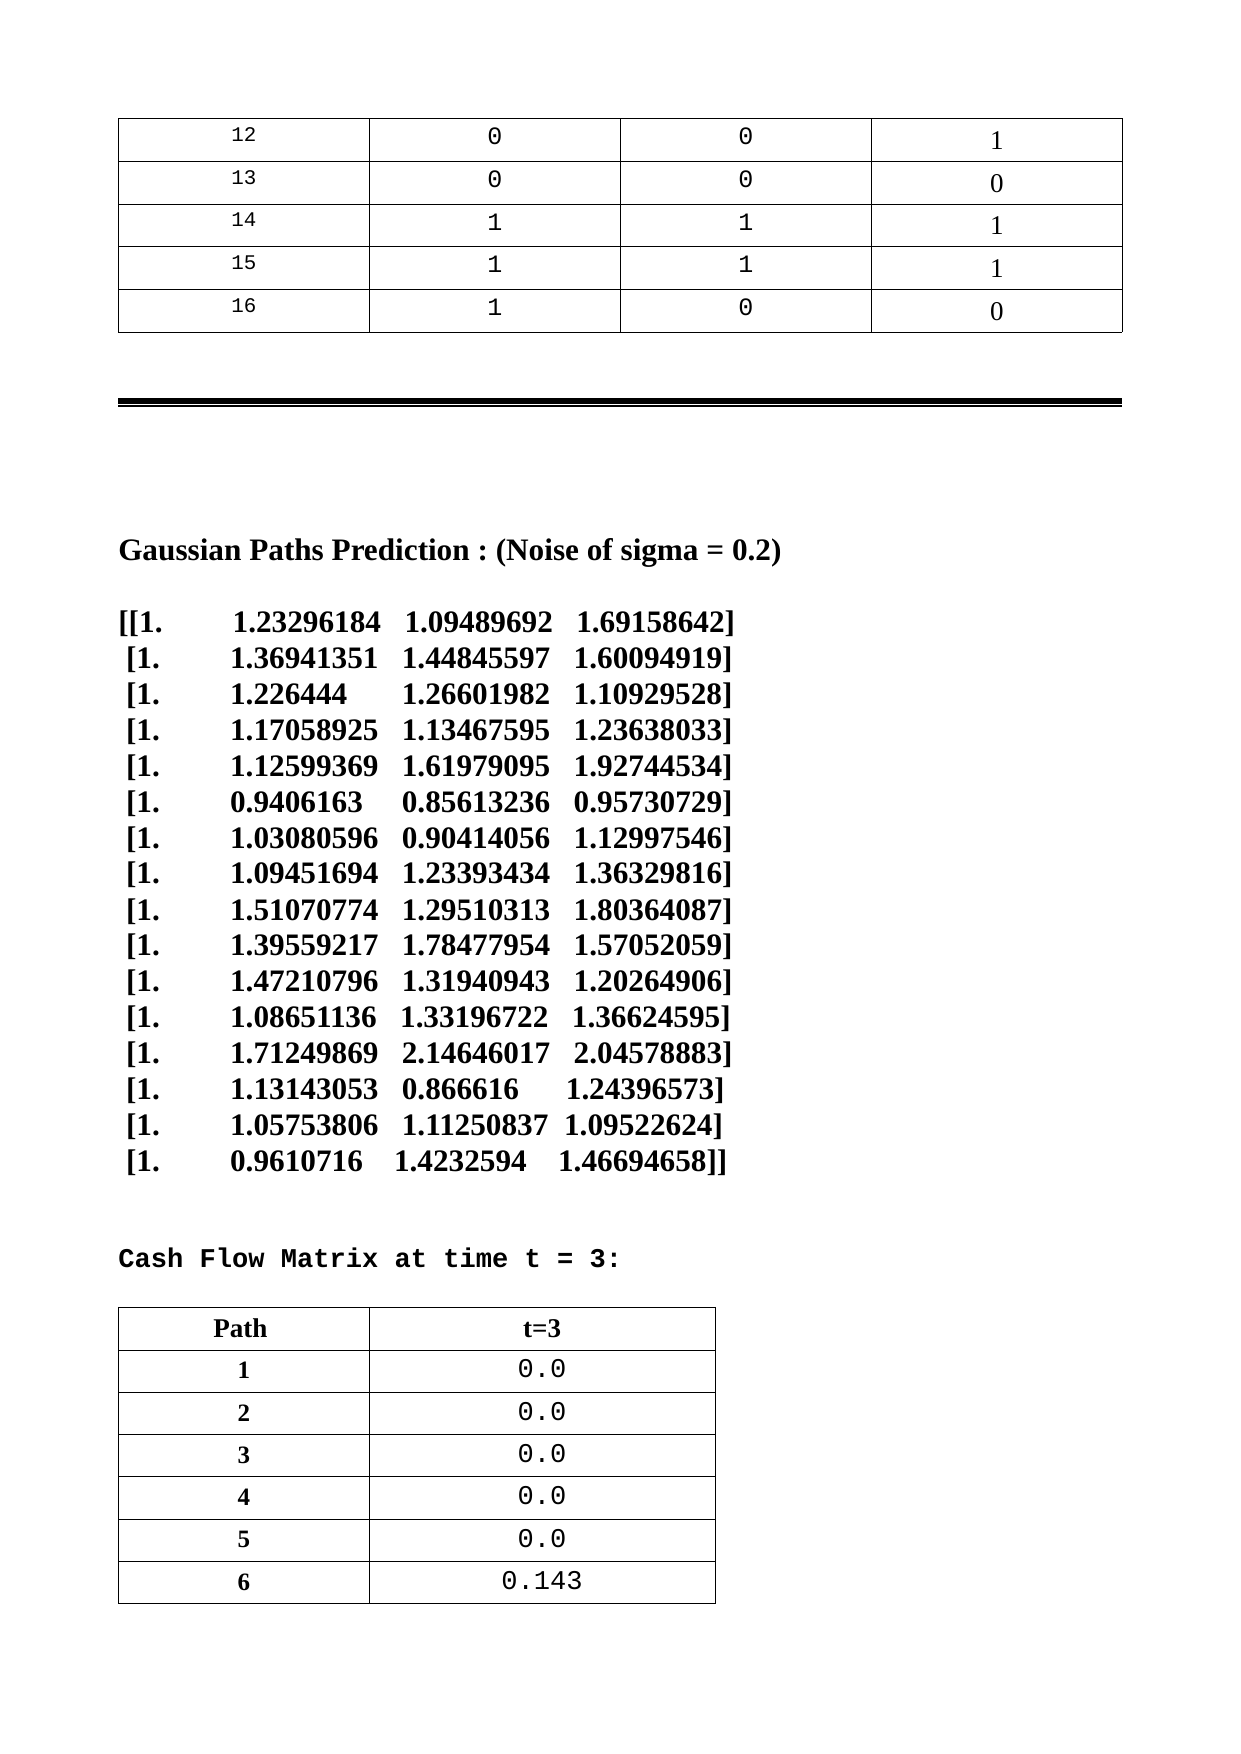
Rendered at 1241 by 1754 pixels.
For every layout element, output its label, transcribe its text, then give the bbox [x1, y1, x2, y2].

table_cell 1 [370, 290, 620, 332]
table_cell 0 [370, 162, 620, 203]
text [1. 1.13143053 0.866616 1.24396573] [118, 1070, 1122, 1106]
table_cell 0.143 [370, 1562, 715, 1603]
table_cell 1 [370, 247, 620, 289]
text [1. 1.09451694 1.23393434 1.36329816] [118, 855, 1122, 891]
table_cell 1 [872, 247, 1122, 289]
table_cell 4 [119, 1477, 369, 1519]
table_cell 1 [119, 1351, 369, 1392]
table_cell 12 [119, 119, 369, 161]
table_cell 0 [621, 162, 871, 203]
table_cell 1 [872, 119, 1122, 161]
table_header Path [119, 1308, 369, 1349]
table_cell 0 [621, 290, 871, 332]
table_cell 1 [370, 205, 620, 246]
table_cell 13 [119, 162, 369, 203]
table_cell 0.0 [370, 1477, 715, 1519]
table_cell 5 [119, 1520, 369, 1561]
table_cell 0.0 [370, 1520, 715, 1561]
text [1. 1.17058925 1.13467595 1.23638033] [118, 711, 1122, 747]
text [1. 1.71249869 2.14646017 2.04578883] [118, 1034, 1122, 1070]
table_cell 1 [872, 205, 1122, 246]
text [1. 1.51070774 1.29510313 1.80364087] [118, 891, 1122, 927]
table_cell 6 [119, 1562, 369, 1603]
table_header t=3 [370, 1308, 715, 1349]
table_cell 15 [119, 247, 369, 289]
text [1. 0.9406163 0.85613236 0.95730729] [118, 783, 1122, 819]
table_cell 0 [621, 119, 871, 161]
table_cell 1 [621, 247, 871, 289]
table_cell 14 [119, 205, 369, 246]
text [1. 1.226444 1.26601982 1.10929528] [118, 675, 1122, 711]
text [1. 1.05753806 1.11250837 1.09522624] [118, 1106, 1122, 1142]
text [1. 0.9610716 1.4232594 1.46694658]] [118, 1142, 1122, 1178]
text [1. 1.36941351 1.44845597 1.60094919] [118, 639, 1122, 675]
table_cell 2 [119, 1393, 369, 1434]
table_cell 0 [872, 290, 1122, 332]
text [1. 1.03080596 0.90414056 1.12997546] [118, 819, 1122, 855]
text Gaussian Paths Prediction : (Noise of sigma = 0.2) [118, 531, 1122, 567]
table_cell 0 [872, 162, 1122, 203]
table_cell 0.0 [370, 1435, 715, 1476]
table_cell 1 [621, 205, 871, 246]
table_cell 0.0 [370, 1393, 715, 1434]
table_cell 0 [370, 119, 620, 161]
text [1. 1.12599369 1.61979095 1.92744534] [118, 747, 1122, 783]
table_cell 3 [119, 1435, 369, 1476]
text [[1. 1.23296184 1.09489692 1.69158642] [118, 603, 1122, 639]
table_cell 0.0 [370, 1351, 715, 1392]
text [1. 1.47210796 1.31940943 1.20264906] [118, 963, 1122, 998]
text [1. 1.08651136 1.33196722 1.36624595] [118, 998, 1122, 1034]
text [1. 1.39559217 1.78477954 1.57052059] [118, 927, 1122, 963]
table_cell 16 [119, 290, 369, 332]
text Cash Flow Matrix at time t = 3: [118, 1245, 1122, 1276]
